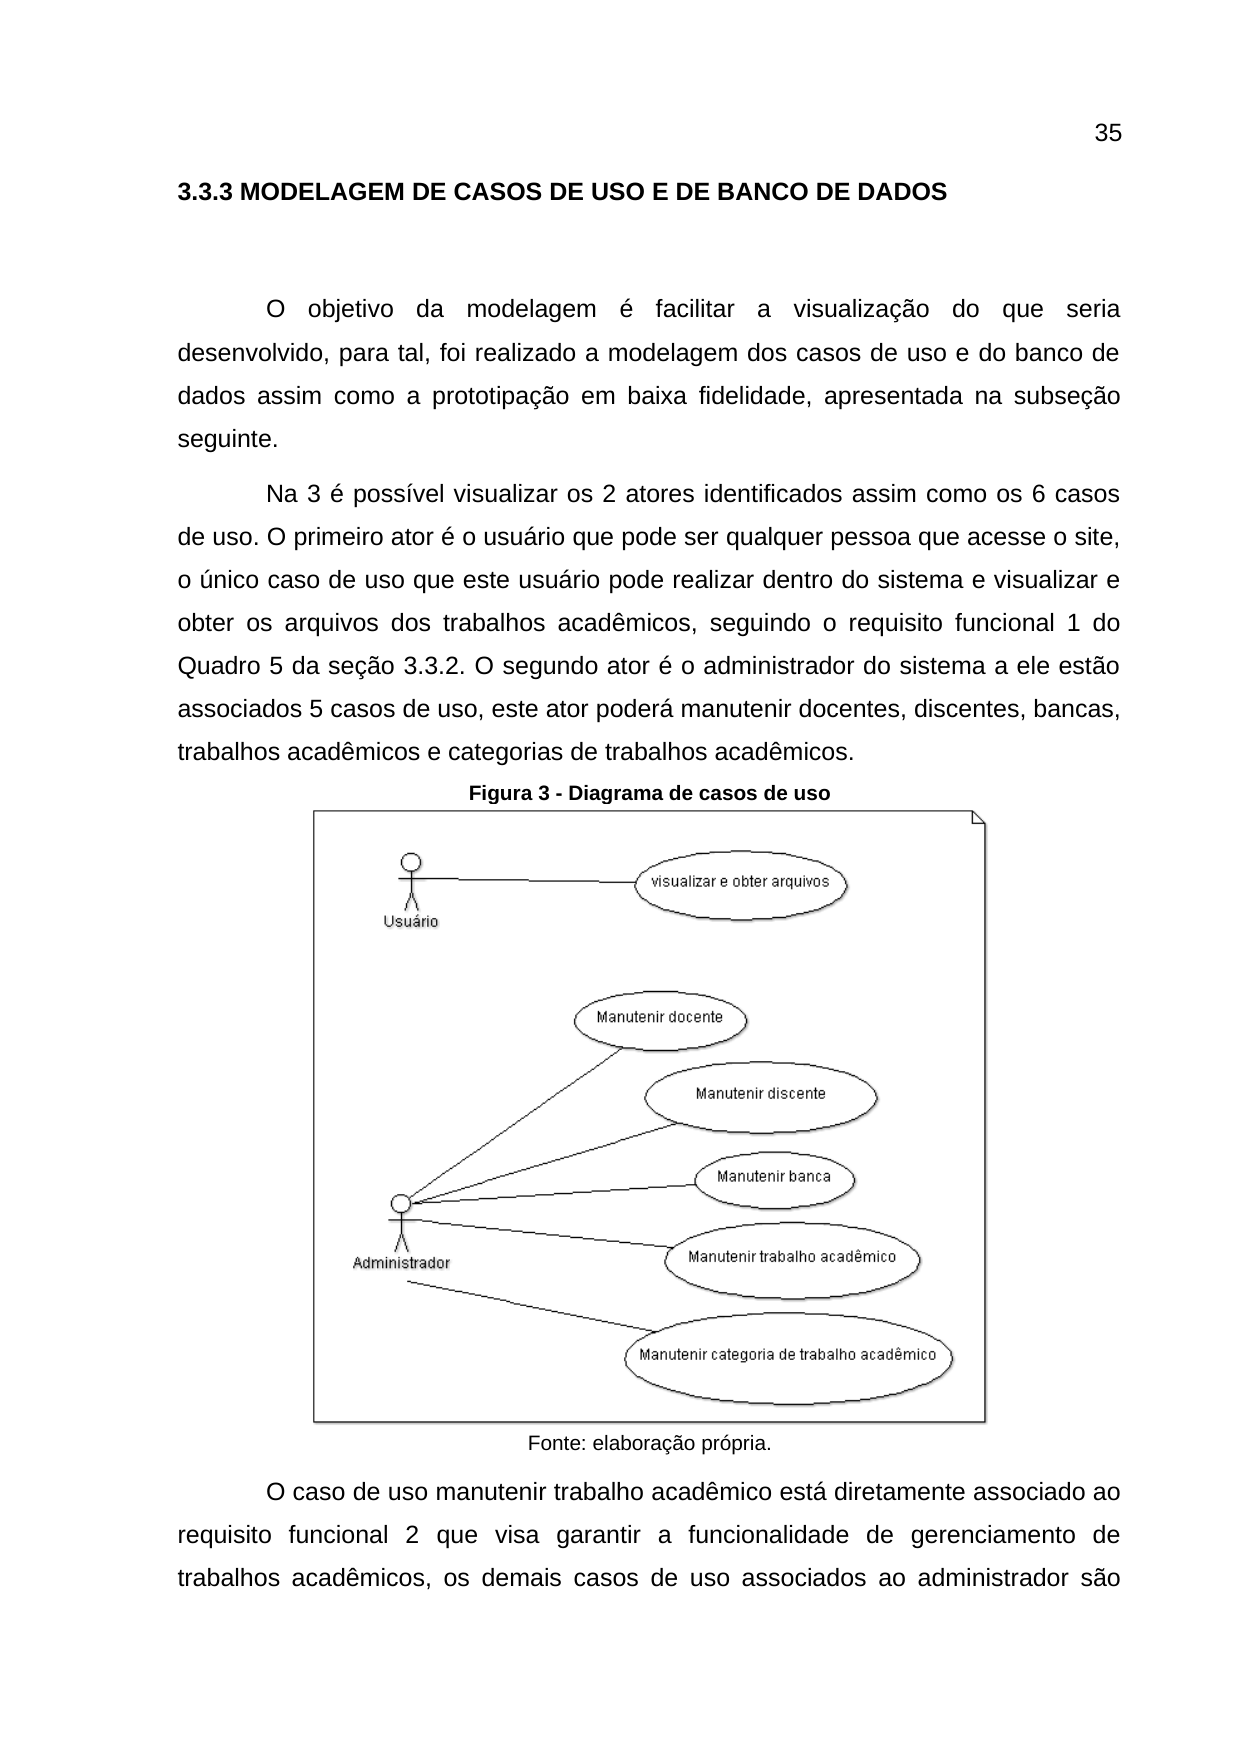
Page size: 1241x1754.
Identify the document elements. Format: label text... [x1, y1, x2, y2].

text 3.3.3 Modelagem de casos de uso e de banco de dados [177, 177, 1122, 206]
text O caso de uso manutenir trabalho acadêmico está diretamente associado ao requisito funcional 2 que visa garantir a funcionalidade de gerenciamento de trabalhos acadêmicos, os demais casos de uso associados ao administrador são [177, 792, 1122, 1592]
text Fonte: elaboração própria. [308, 1427, 991, 1455]
text O objetivo da modelagem é facilitar a visualização do que seria desenvolvido, para tal, foi realizado a modelagem dos casos de uso e do banco de dados assim como a prototipação em baixa fidelidade, apresentada na subseção seguinte. [177, 294, 1122, 452]
text Figura 3 - Diagrama de casos de uso [253, 781, 1046, 1455]
picture [308, 804, 991, 1427]
text Na Figura 3 é possível visualizar os 2 atores identificados assim como os 6 casos de uso. O primeiro ator é o usuário que pode ser qualquer pessoa que acesse o site, o único caso de uso que este usuário pode realizar dentro do sistema e visualizar e obter os arquivos dos trabalhos acadêmicos, seguindo o requisito funcional 1 do Quadro 5 da seção 3.3.2. O segundo ator é o administrador do sistema a ele estão associados 5 casos de uso, este ator poderá manutenir docentes, discentes, bancas, trabalhos acadêmicos e categorias de trabalhos acadêmicos. [177, 479, 1122, 766]
